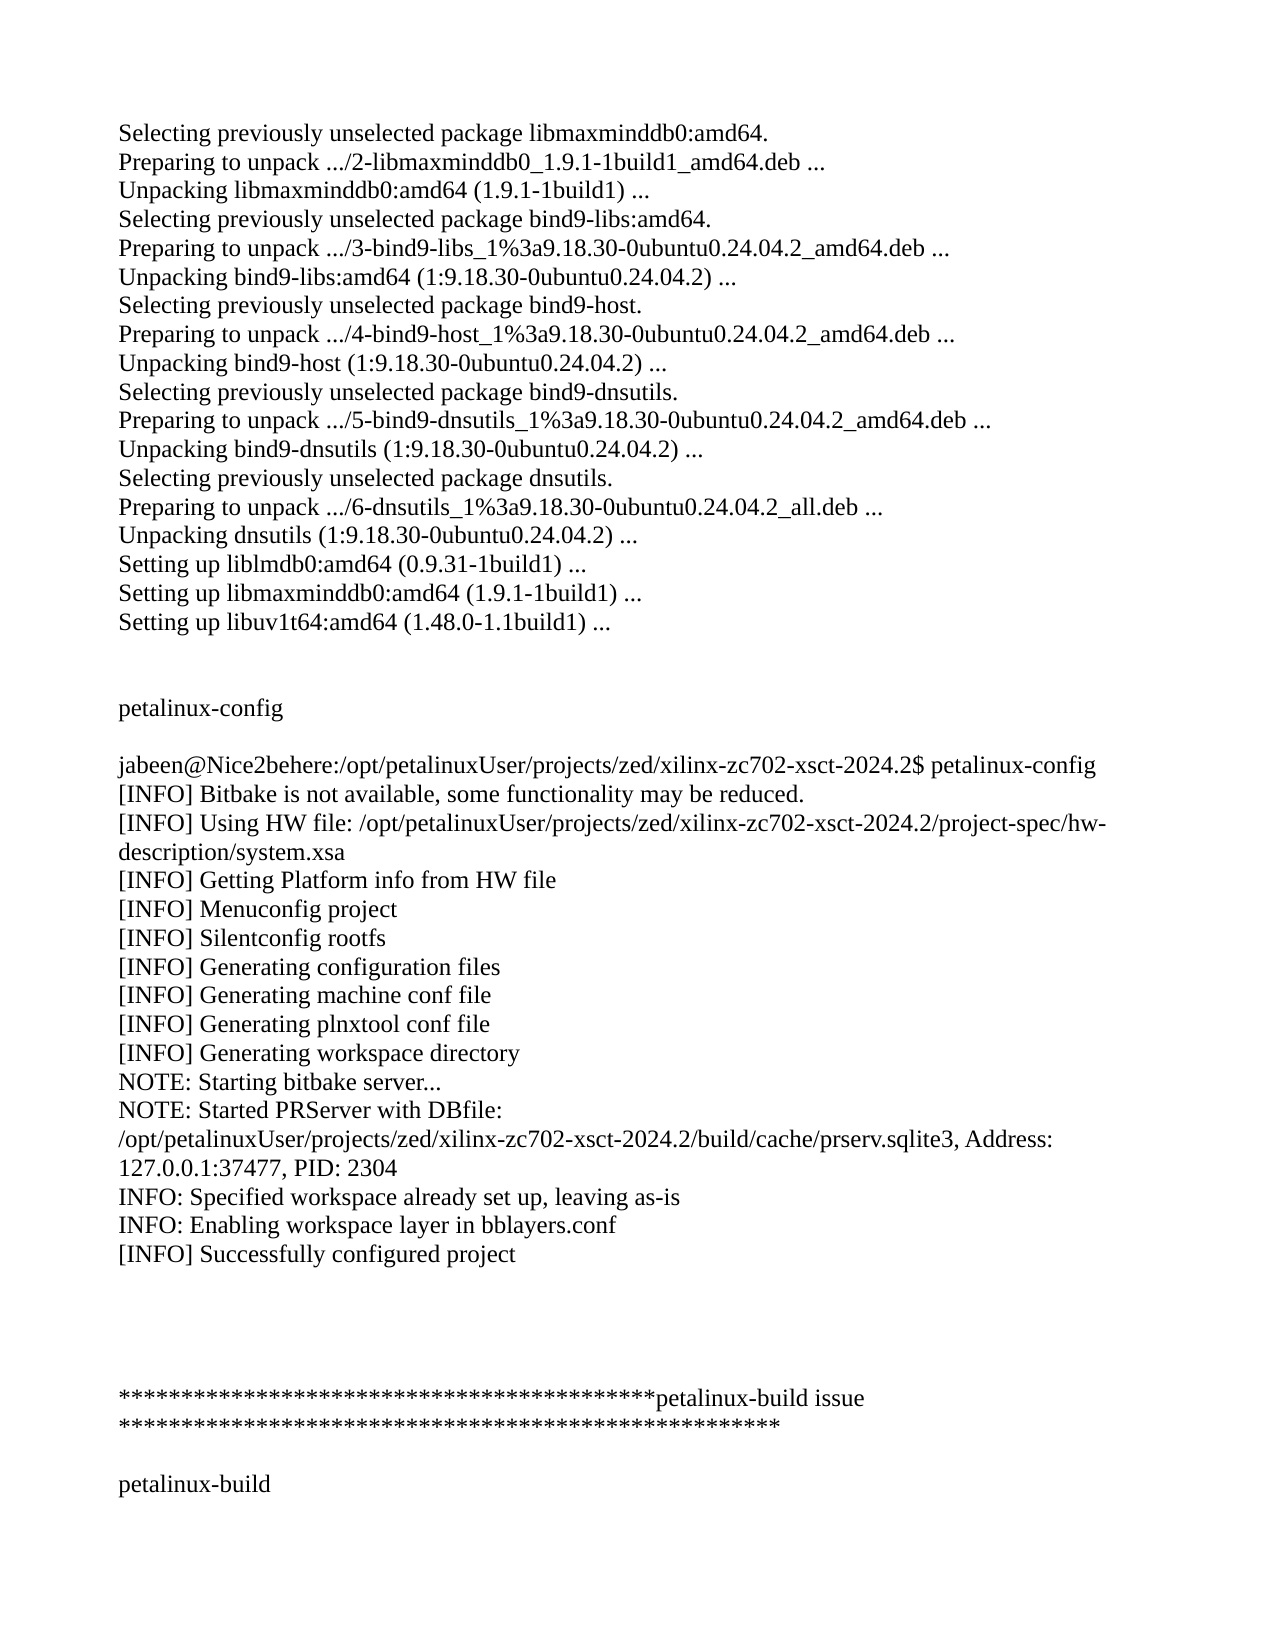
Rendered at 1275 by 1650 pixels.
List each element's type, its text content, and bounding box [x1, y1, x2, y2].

text Selecting previously unselected package bind9-dnsutils. [118, 377, 1157, 406]
text Unpacking libmaxminddb0:amd64 (1.9.1-1build1) ... [118, 176, 1157, 204]
text jabeen@Nice2behere:/opt/petalinuxUser/projects/zed/xilinx-zc702-xsct-2024.2$ petalinux-config [118, 751, 1157, 779]
text Preparing to unpack .../6-dnsutils_1%3a9.18.30-0ubuntu0.24.04.2_all.deb ... [118, 492, 1157, 521]
text Selecting previously unselected package dnsutils. [118, 463, 1157, 492]
text [INFO] Getting Platform info from HW file [118, 866, 1157, 894]
text [INFO] Silentconfig rootfs [118, 923, 1157, 952]
text petalinux-build [118, 1469, 1157, 1498]
text Selecting previously unselected package libmaxminddb0:amd64. [118, 118, 1157, 147]
text [INFO] Generating workspace directory [118, 1038, 1157, 1067]
text Preparing to unpack .../4-bind9-host_1%3a9.18.30-0ubuntu0.24.04.2_amd64.deb ... [118, 319, 1157, 348]
text Selecting previously unselected package bind9-host. [118, 291, 1157, 319]
text Unpacking bind9-dnsutils (1:9.18.30-0ubuntu0.24.04.2) ... [118, 434, 1157, 463]
text Preparing to unpack .../3-bind9-libs_1%3a9.18.30-0ubuntu0.24.04.2_amd64.deb ... [118, 233, 1157, 262]
text [INFO] Successfully configured project [118, 1239, 1157, 1268]
text Setting up liblmdb0:amd64 (0.9.31-1build1) ... [118, 549, 1157, 578]
text Unpacking bind9-host (1:9.18.30-0ubuntu0.24.04.2) ... [118, 348, 1157, 377]
text [INFO] Generating configuration files [118, 952, 1157, 981]
text [INFO] Using HW file: /opt/petalinuxUser/projects/zed/xilinx-zc702-xsct-2024.2/project-spec/hw-description/system.xsa [118, 808, 1157, 866]
text petalinux-config [118, 693, 1157, 722]
text Setting up libuv1t64:amd64 (1.48.0-1.1build1) ... [118, 607, 1157, 636]
text INFO: Specified workspace already set up, leaving as-is [118, 1182, 1157, 1211]
text INFO: Enabling workspace layer in bblayers.conf [118, 1211, 1157, 1239]
text Selecting previously unselected package bind9-libs:amd64. [118, 204, 1157, 233]
text [INFO] Bitbake is not available, some functionality may be reduced. [118, 779, 1157, 808]
text Preparing to unpack .../5-bind9-dnsutils_1%3a9.18.30-0ubuntu0.24.04.2_amd64.deb ... [118, 406, 1157, 434]
text NOTE: Starting bitbake server... [118, 1067, 1157, 1096]
text Setting up libmaxminddb0:amd64 (1.9.1-1build1) ... [118, 578, 1157, 607]
text [INFO] Generating plnxtool conf file [118, 1009, 1157, 1038]
text Unpacking dnsutils (1:9.18.30-0ubuntu0.24.04.2) ... [118, 521, 1157, 549]
text *******************************************petalinux-build issue ***************************************************** [118, 1383, 1157, 1441]
text [INFO] Menuconfig project [118, 894, 1157, 923]
text NOTE: Started PRServer with DBfile: /opt/petalinuxUser/projects/zed/xilinx-zc702-xsct-2024.2/build/cache/prserv.sqlite3, Address: 127.0.0.1:37477, PID: 2304 [118, 1096, 1157, 1182]
text Unpacking bind9-libs:amd64 (1:9.18.30-0ubuntu0.24.04.2) ... [118, 262, 1157, 291]
text Preparing to unpack .../2-libmaxminddb0_1.9.1-1build1_amd64.deb ... [118, 147, 1157, 176]
text [INFO] Generating machine conf file [118, 981, 1157, 1009]
